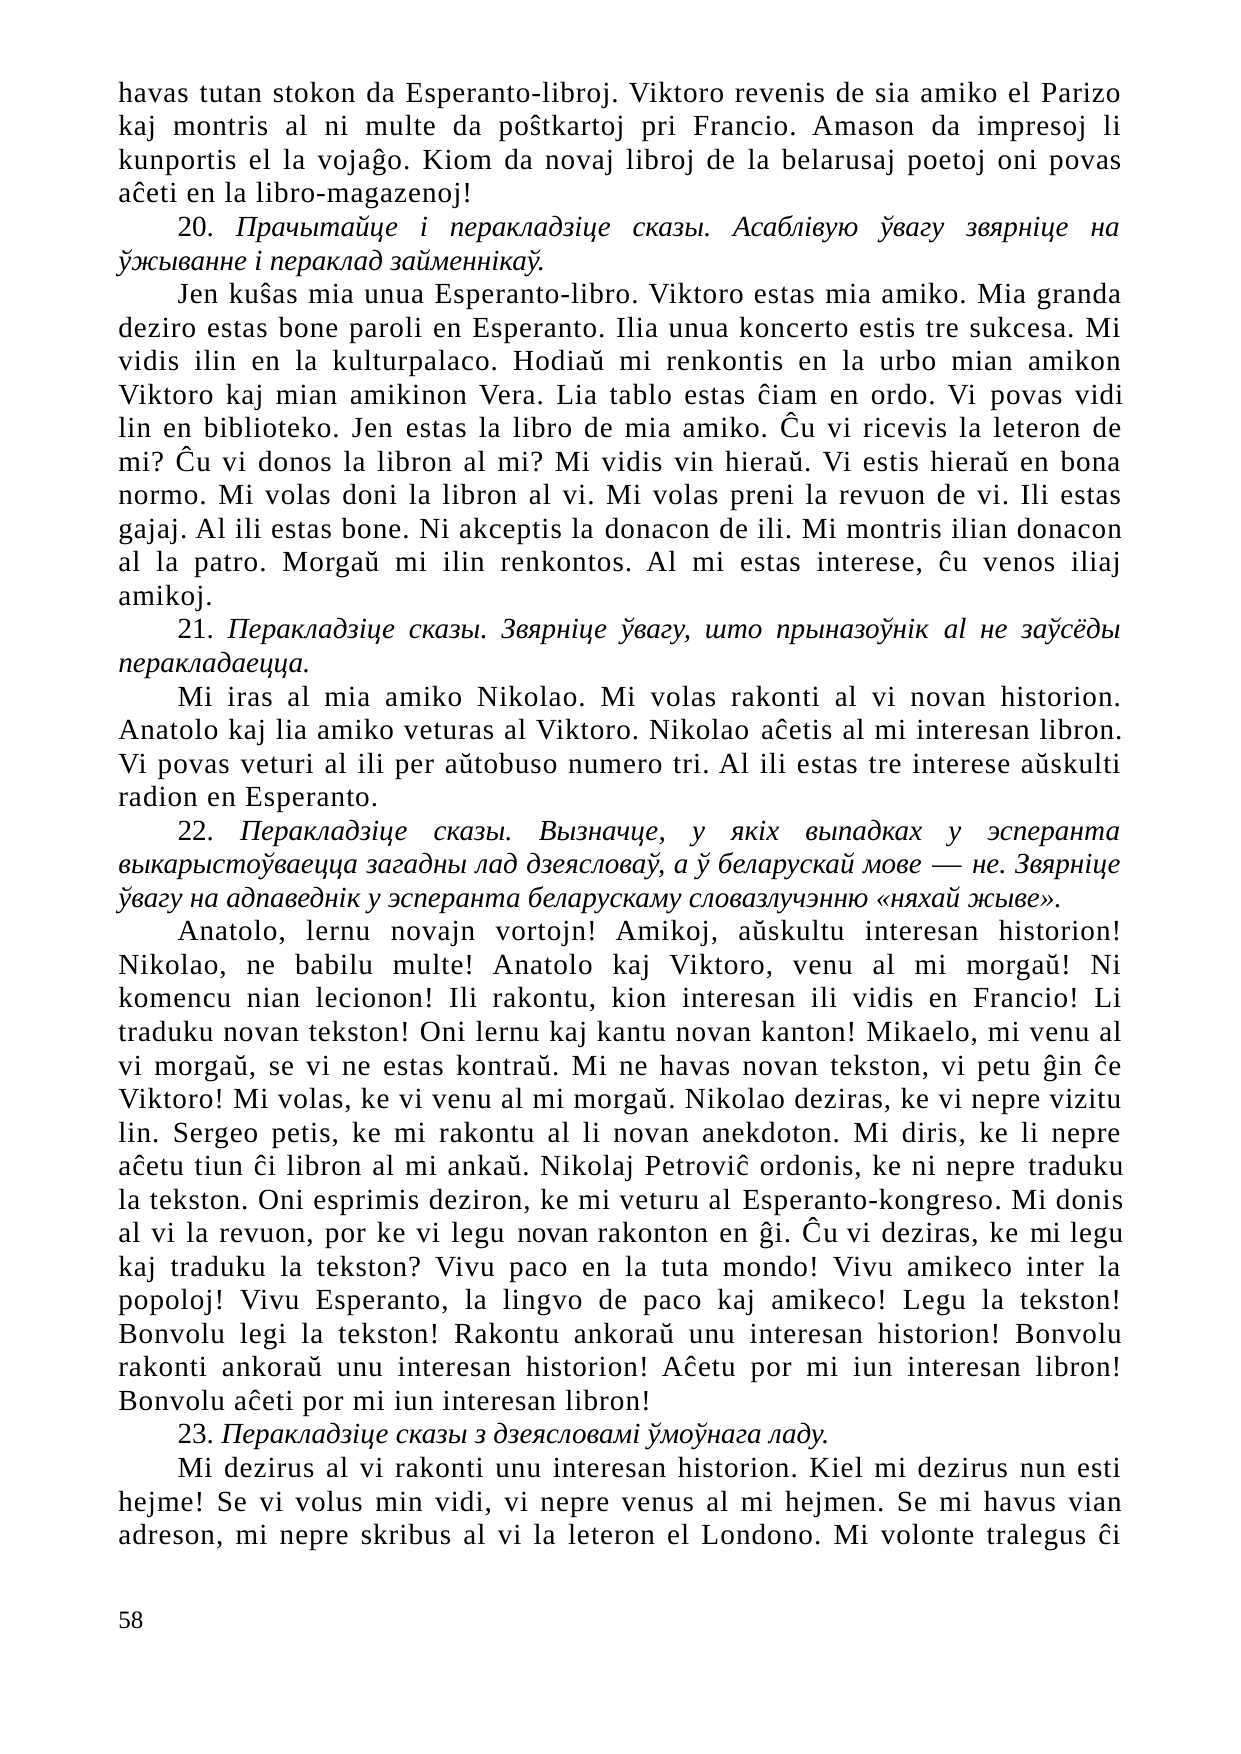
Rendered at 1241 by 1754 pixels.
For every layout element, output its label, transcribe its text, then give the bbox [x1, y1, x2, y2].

text 20. Прачытайце і перакладзіце сказы. Асаблівую ўвагу звярніце на ўжыванне і пераклад займеннікаў. [118, 209, 1123, 276]
text Jen kuŝas mia unua Esperanto-libro. Viktoro estas mia amiko. Mia granda deziro estas bone paroli en Esperanto. Ilia unua koncerto estis tre sukcesa. Mi vidis ilin en la kulturpalaco. Hodiaŭ mi renkontis en la urbo mian amikon Viktoro kaj mian amikinon Vera. Lia tablo estas ĉiam en ordo. Vi povas vidi lin en biblioteko. Jen estas la libro de mia amiko. Ĉu vi ricevis la leteron de mi? Ĉu vi donos la libron al mi? Mi vidis vin hieraŭ. Vi estis hieraŭ en bona normo. Mi volas doni la libron al vi. Mi volas preni la revuon de vi. Ili estas gajaj. Al ili estas bone. Ni akceptis la donacon de ili. Mi montris ilian donacon al la patro. Morgaŭ mi ilin renkontos. Al mi estas interese, ĉu venos iliaj amikoj. [118, 276, 1123, 612]
text havas tutan stokon da Esperanto-libroj. Viktoro revenis de sia amiko el Parizo kaj montris al ni multe da poŝtkartoj pri Francio. Amason da impresoj li kunportis el la vojaĝo. Kiom da novaj libroj de la belarusaj poetoj oni povas aĉeti en la libro-magazenoj! [118, 75, 1123, 209]
text 23. Перакладзіце сказы з дзеясловамі ўмоўнага ладу. [118, 1417, 1123, 1450]
text 22. Перакладзіце сказы. Вызначце, у якіх выпадках у эсперанта выкарыстоўваецца загадны лад дзеясловаў, а ў беларускай мове — не. Звярніце ўвагу на адпаведнік у эсперанта беларускаму словазлучэнню «няхай жыве». [118, 813, 1123, 913]
text Mi dezirus al vi rakonti unu interesan historion. Kiel mi dezirus nun esti hejme! Se vi volus min vidi, vi nepre venus al mi hejmen. Se mi havus vian adreson, mi nepre skribus al vi la leteron el Londono. Mi volonte tralegus ĉi [118, 1450, 1123, 1551]
text Anatolo, lernu novajn vortojn! Amikoj, aŭskultu interesan historion! Nikolao, ne babilu multe! Anatolo kaj Viktoro, venu al mi morgaŭ! Ni komencu nian lecionon! Ili rakontu, kion interesan ili vidis en Francio! Li traduku novan tekston! Oni lernu kaj kantu novan kanton! Mikaelo, mi venu al vi morgaŭ, se vi ne estas kontraŭ. Mi ne havas novan tekston, vi petu ĝin ĉe Viktoro! Mi volas, ke vi venu al mi morgaŭ. Nikolao deziras, ke vi nepre vizitu lin. Sergeo petis, ke mi rakontu al li novan anekdoton. Mi diris, ke li nepre aĉetu tiun ĉi libron al mi ankaŭ. Nikolaj Petroviĉ ordonis, ke ni nepre traduku la tekston. Oni esprimis deziron, ke mi veturu al Esperanto-kongreso. Mi donis al vi la revuon, por ke vi legu novan rakonton en ĝi. Ĉu vi deziras, ke mi legu kaj traduku la tekston? Vivu paco en la tuta mondo! Vivu amikeco inter la popoloj! Vivu Esperanto, la lingvo de paco kaj amikeco! Legu la tekston! Bonvolu legi la tekston! Rakontu ankoraŭ unu interesan historion! Bonvolu rakonti ankoraŭ unu interesan historion! Aĉetu por mi iun interesan libron! Bonvolu aĉeti por mi iun interesan libron! [118, 913, 1123, 1417]
text Mi iras al mia amiko Nikolao. Mi volas rakonti al vi novan historion. Anatolo kaj lia amiko veturas al Viktoro. Nikolao aĉetis al mi interesan libron. Vi povas veturi al ili per aŭtobuso numero tri. Al ili estas tre interese aŭskulti radion en Esperanto. [118, 679, 1123, 813]
text 21. Перакладзіце сказы. Звярніце ўвагу, што прыназоўнік al не заўсёды перакладаецца. [118, 612, 1123, 679]
